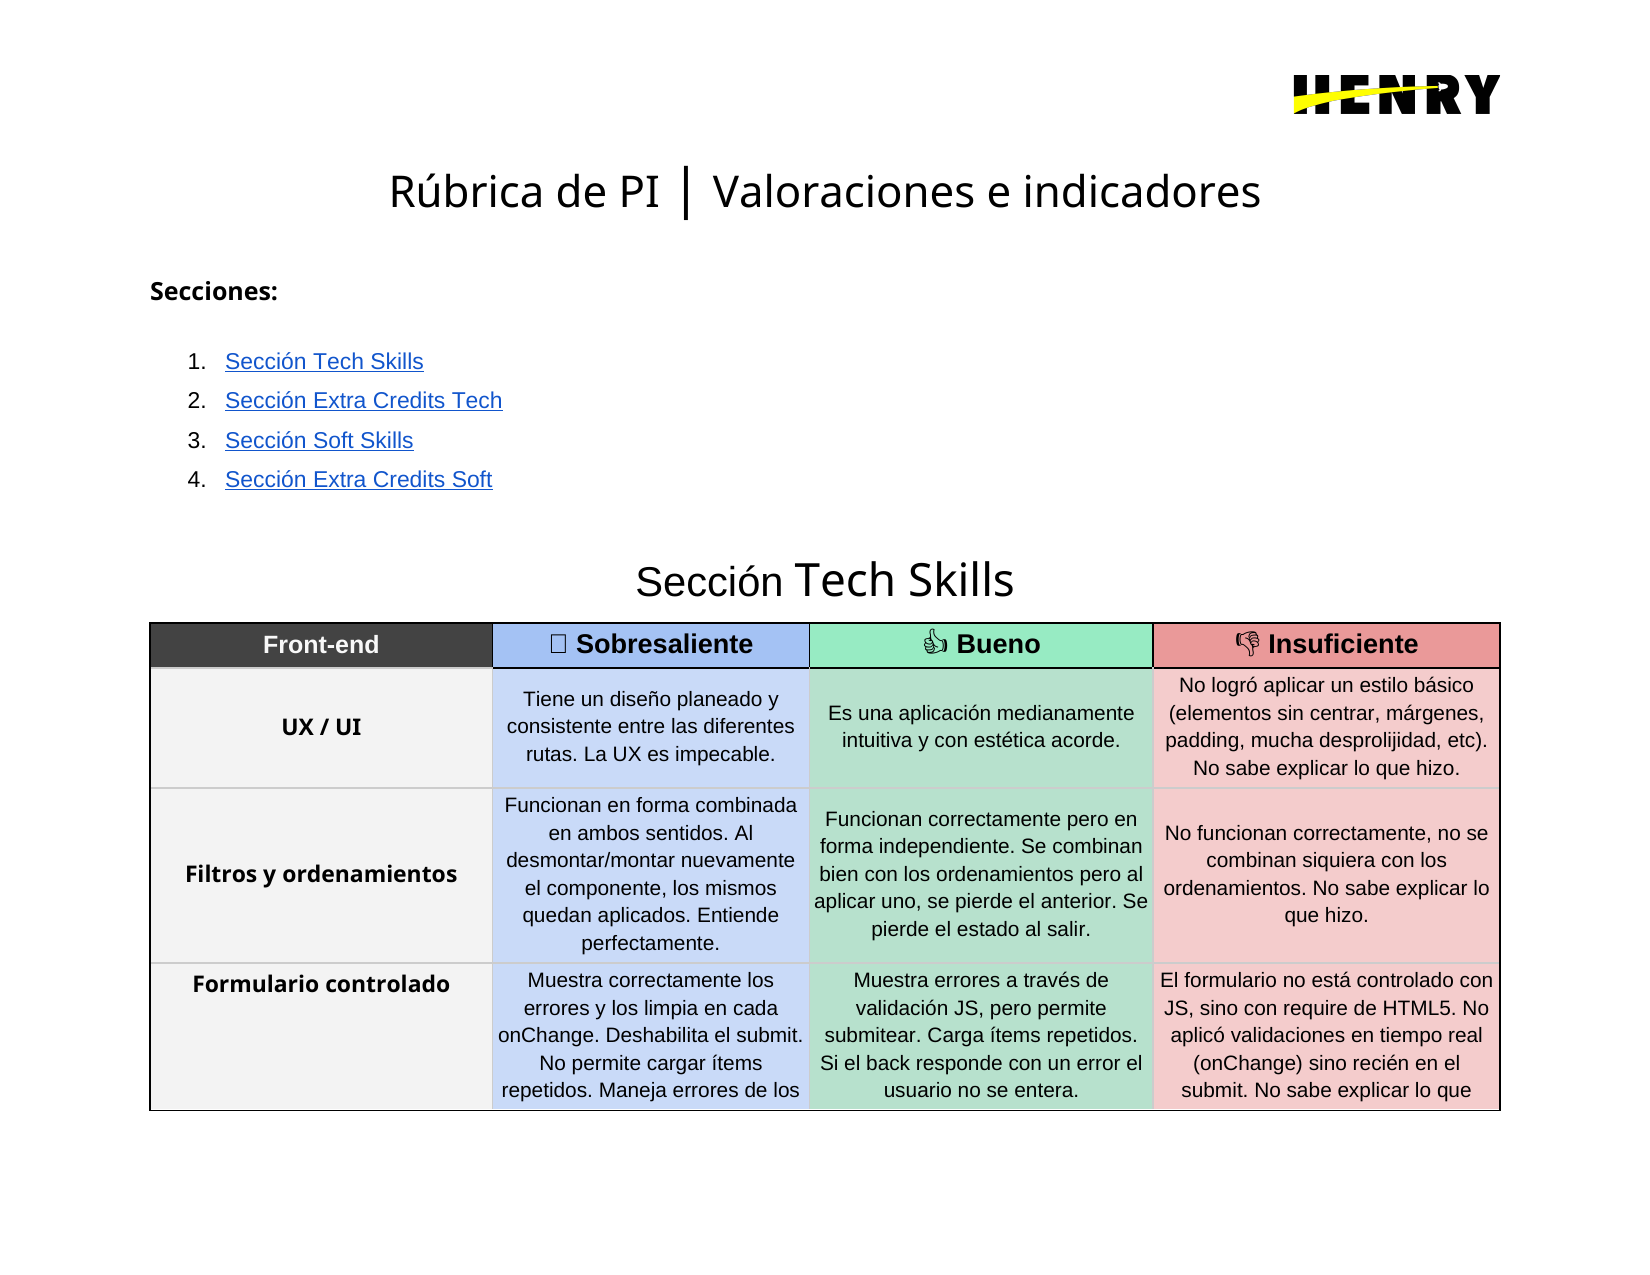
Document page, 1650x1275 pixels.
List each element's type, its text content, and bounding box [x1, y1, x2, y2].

list Sección Extra Credits Tech [187, 387, 1500, 414]
text Rúbrica de PI | Valoraciones e indicadores [150, 150, 1500, 224]
table_header Front-end [151, 624, 492, 667]
table_cell Muestra errores a través de validación JS, pero permite submitear. Carga ítems repetidos. Si el back responde con un error el usuario no se entera. [810, 964, 1152, 1109]
table_cell UX / UI [151, 669, 492, 787]
table_cell No logró aplicar un estilo básico (elementos sin centrar, márgenes, padding, mucha desprolijidad, etc). No sabe explicar lo que hizo. [1154, 669, 1499, 787]
list Sección Extra Credits Soft [187, 466, 1500, 493]
table_cell Formulario controlado [151, 964, 492, 1109]
subtitle Sección Tech Skills [150, 547, 1500, 610]
list Sección Tech Skills [187, 348, 1500, 374]
table_cell No funcionan correctamente, no se combinan siquiera con los ordenamientos. No sabe explicar lo que hizo. [1154, 789, 1499, 962]
text Secciones: [150, 274, 1500, 308]
table_cell Muestra correctamente los errores y los limpia en cada onChange. Deshabilita el submit. No permite cargar ítems repetidos. Maneja errores de los [493, 964, 809, 1109]
list Sección Soft Skills [187, 427, 1500, 453]
picture [1293, 75, 1500, 114]
table_cell Tiene un diseño planeado y consistente entre las diferentes rutas. La UX es impecable. [493, 669, 809, 787]
table_header 🚀 Sobresaliente [493, 624, 809, 667]
table_header 👍 Bueno [810, 624, 1152, 667]
table_cell Funcionan en forma combinada en ambos sentidos. Al desmontar/montar nuevamente el componente, los mismos quedan aplicados. Entiende perfectamente. [493, 789, 809, 962]
table_cell Funcionan correctamente pero en forma independiente. Se combinan bien con los ordenamientos pero al aplicar uno, se pierde el anterior. Se pierde el estado al salir. [810, 789, 1152, 962]
table_cell Es una aplicación medianamente intuitiva y con estética acorde. [810, 669, 1152, 787]
table_cell El formulario no está controlado con JS, sino con require de HTML5. No aplicó validaciones en tiempo real (onChange) sino recién en el submit. No sabe explicar lo que [1154, 964, 1499, 1109]
table_header 👎 Insuficiente [1154, 624, 1499, 667]
table_cell Filtros y ordenamientos [151, 789, 492, 962]
